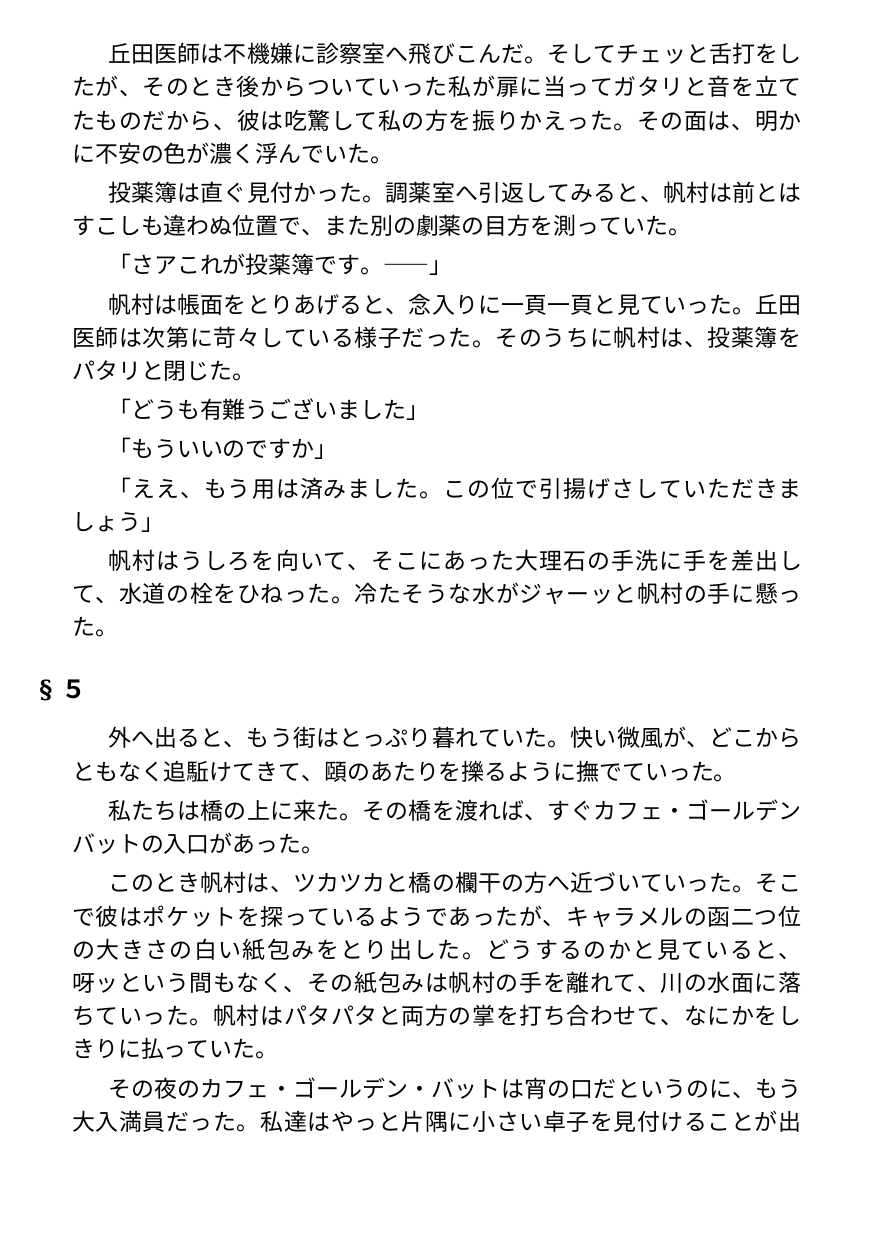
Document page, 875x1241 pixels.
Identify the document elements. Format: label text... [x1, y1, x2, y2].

text 「もういいのですか」 [72, 431, 802, 464]
text 外へ出ると、もう街はとっぷり暮れていた。快い微風が、どこからともなく追駈けてきて、頤のあたりを擽るように撫でていった。 [72, 720, 802, 787]
text 「さアこれが投薬簿です。――」 [72, 247, 802, 281]
text 丘田医師は不機嫌に診察室へ飛びこんだ。そしてチェッと舌打をしたが、そのとき後からついていった私が扉に当ってガタリと音を立てたものだから、彼は吃驚して私の方を振りかえった。その面は、明かに不安の色が濃く浮んでいた。 [72, 36, 802, 169]
subtitle § ５ [36, 666, 838, 708]
text 帆村はうしろを向いて、そこにあった大理石の手洗に手を差出して、水道の栓をひねった。冷たそうな水がジャーッと帆村の手に懸った。 [72, 543, 802, 642]
text 「ええ、もう用は済みました。この位で引揚げさしていただきましょう」 [72, 470, 802, 537]
text 投薬簿は直ぐ見付かった。調薬室へ引返してみると、帆村は前とはすこしも違わぬ位置で、また別の劇薬の目方を測っていた。 [72, 175, 802, 241]
text このとき帆村は、ツカツカと橋の欄干の方へ近づいていった。そこで彼はポケットを探っているようであったが、キャラメルの函二つ位の大きさの白い紙包みをとり出した。どうするのかと見ていると、呀ッという間もなく、その紙包みは帆村の手を離れて、川の水面に落ちていった。帆村はパタパタと両方の掌を打ち合わせて、なにかをしきりに払っていた。 [72, 865, 802, 1064]
text その夜のカフェ・ゴールデン・バットは宵の口だというのに、もう大入満員だった。私達はやっと片隅に小さい卓子を見付けることが出 [72, 1070, 802, 1137]
text 帆村は帳面をとりあげると、念入りに一頁一頁と見ていった。丘田医師は次第に苛々している様子だった。そのうちに帆村は、投薬簿をパタリと閉じた。 [72, 286, 802, 386]
text 私たちは橋の上に来た。その橋を渡れば、すぐカフェ・ゴールデンバットの入口があった。 [72, 793, 802, 859]
text 「どうも有難うございました」 [72, 392, 802, 425]
